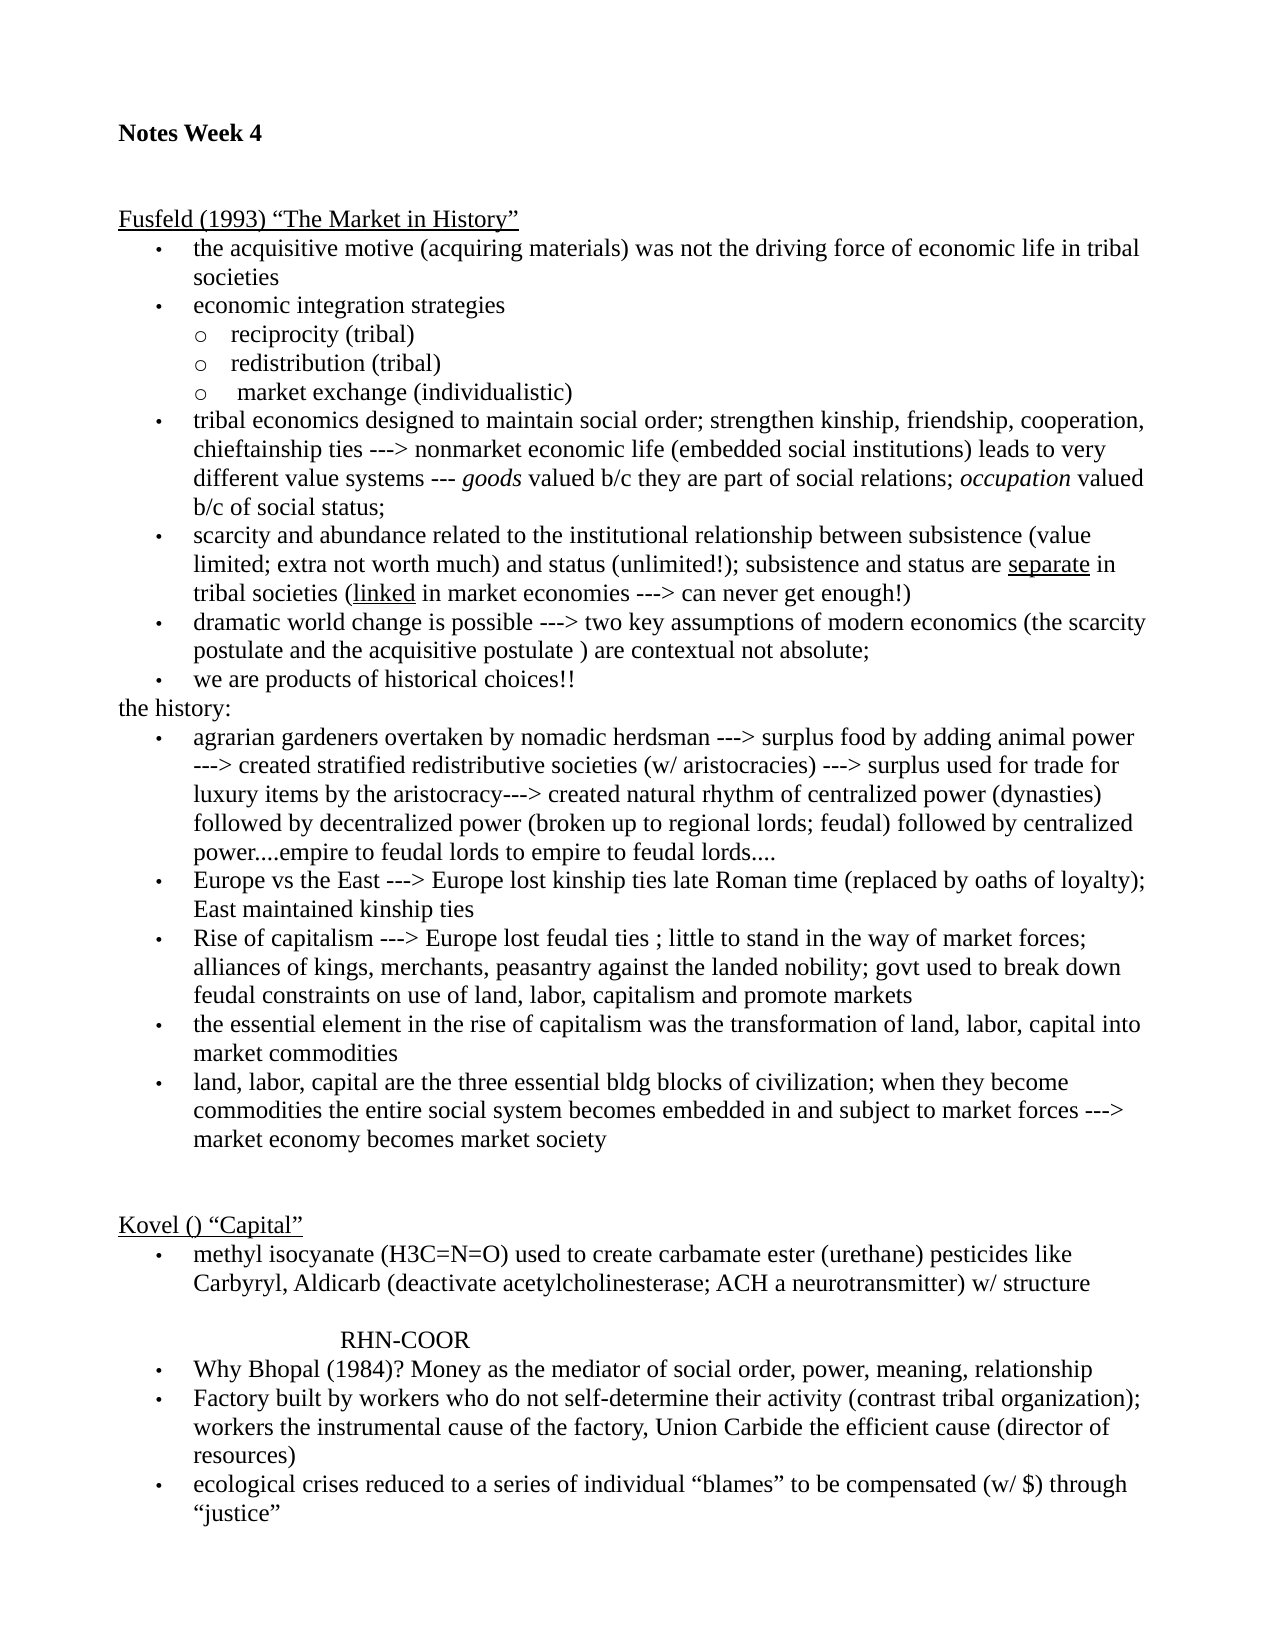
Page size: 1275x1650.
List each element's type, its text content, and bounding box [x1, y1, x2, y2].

list dramatic world change is possible ---> two key assumptions of modern economics (the scarcity postulate and the acquisitive postulate ) are contextual not absolute; [156, 607, 1157, 664]
text Fusfeld (1993) “The Market in History” [118, 204, 1157, 233]
list tribal economics designed to maintain social order; strengthen kinship, friendship, cooperation, chieftainship ties ---> nonmarket economic life (embedded social institutions) leads to very different value systems --- goods valued b/c they are part of social relations; occupation valued b/c of social status; [156, 406, 1157, 521]
list Why Bhopal (1984)? Money as the mediator of social order, power, meaning, relationship [156, 1354, 1157, 1383]
list Factory built by workers who do not self-determine their activity (contrast tribal organization); workers the instrumental cause of the factory, Union Carbide the efficient cause (director of resources) [156, 1383, 1157, 1469]
list the acquisitive motive (acquiring materials) was not the driving force of economic life in tribal societies [156, 233, 1157, 291]
list we are products of historical choices!! [156, 664, 1157, 693]
list the essential element in the rise of capitalism was the transformation of land, labor, capital into market commodities [156, 1009, 1157, 1067]
text Kovel () “Capital” [118, 1211, 1157, 1239]
list market exchange (individualistic) [193, 377, 1157, 406]
list land, labor, capital are the three essential bldg blocks of civilization; when they become commodities the entire social system becomes embedded in and subject to market forces ---> market economy becomes market society [156, 1067, 1157, 1153]
list redistribution (tribal) [193, 348, 1157, 377]
list agrarian gardeners overtaken by nomadic herdsman ---> surplus food by adding animal power ---> created stratified redistributive societies (w/ aristocracies) ---> surplus used for trade for luxury items by the aristocracy---> created natural rhythm of centralized power (dynasties) followed by decentralized power (broken up to regional lords; feudal) followed by centralized power....empire to feudal lords to empire to feudal lords.... [156, 722, 1157, 866]
text Notes Week 4 [118, 118, 1157, 147]
list economic integration strategies [156, 291, 1157, 319]
list reciprocity (tribal) [193, 319, 1157, 348]
list methyl isocyanate (H3C=N=O) used to create carbamate ester (urethane) pesticides like Carbyryl, Aldicarb (deactivate acetylcholinesterase; ACH a neurotransmitter) w/ structure [156, 1239, 1157, 1297]
list scarcity and abundance related to the institutional relationship between subsistence (value limited; extra not worth much) and status (unlimited!); subsistence and status are separate in tribal societies (linked in market economies ---> can never get enough!) [156, 521, 1157, 607]
text the history: [118, 693, 1157, 722]
list Europe vs the East ---> Europe lost kinship ties late Roman time (replaced by oaths of loyalty); East maintained kinship ties [156, 866, 1157, 923]
list ecological crises reduced to a series of individual “blames” to be compensated (w/ $) through “justice” [156, 1469, 1157, 1527]
list Rise of capitalism ---> Europe lost feudal ties ; little to stand in the way of market forces; alliances of kings, merchants, peasantry against the landed nobility; govt used to break down feudal constraints on use of land, labor, capitalism and promote markets [156, 923, 1157, 1009]
text RHN-COOR [118, 1326, 1157, 1354]
